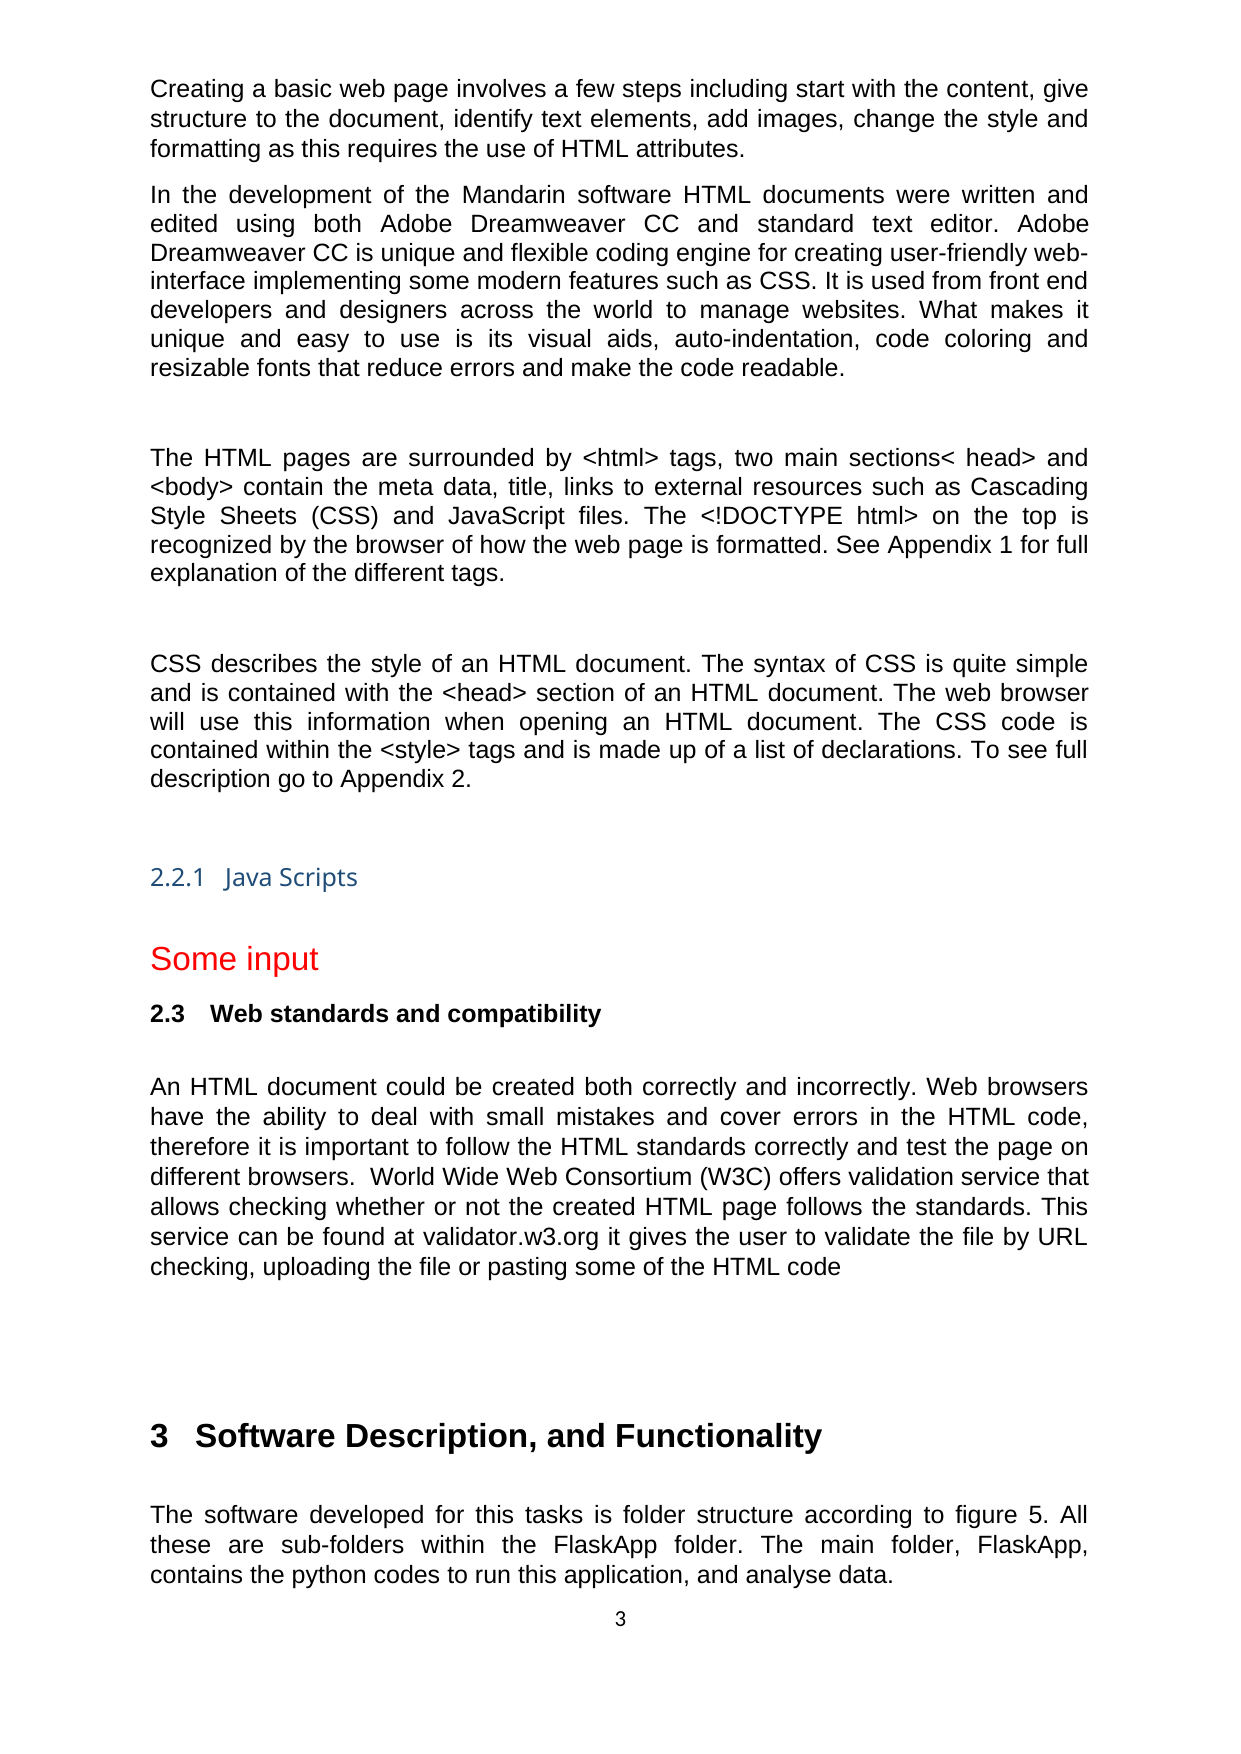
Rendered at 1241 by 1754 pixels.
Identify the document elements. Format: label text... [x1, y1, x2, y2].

text Creating a basic web page involves a few steps including start with the content, give structure to the document, identify text elements, add images, change the style and formatting as this requires the use of HTML attributes. [150, 74, 1090, 162]
text An HTML document could be created both correctly and incorrectly. Web browsers have the ability to deal with small mistakes and cover errors in the HTML code, therefore it is important to follow the HTML standards correctly and test the page on different browsers. World Wide Web Consortium (W3C) offers validation service that allows checking whether or not the created HTML page follows the standards. This service can be found at validator.w3.org it gives the user to validate the file by URL checking, uploading the file or pasting some of the HTML code [150, 1072, 1090, 1280]
subtitle Software Description, and Functionality [150, 1416, 1090, 1455]
text The software developed for this tasks is folder structure according to figure 5. All these are sub-folders within the FlaskApp folder. The main folder, FlaskApp, contains the python codes to run this application, and analyse data. [150, 1500, 1090, 1589]
subtitle Web standards and compatibility [150, 999, 1090, 1028]
text CSS describes the style of an HTML document. The syntax of CSS is quite simple and is contained with the <head> section of an HTML document. The web browser will use this information when opening an HTML document. The CSS code is contained within the <style> tags and is made up of a list of declarations. To see full description go to Appendix 2. [150, 649, 1090, 793]
subtitle Java Scripts [150, 859, 1090, 893]
text Some input [150, 939, 1090, 977]
text In the development of the Mandarin software HTML documents were written and edited using both Adobe Dreamweaver CC and standard text editor. Adobe Dreamweaver CC is unique and flexible coding engine for creating user-friendly web-interface implementing some modern features such as CSS. It is used from front end developers and designers across the world to manage websites. What makes it unique and easy to use is its visual aids, auto-indentation, code coloring and resizable fonts that reduce errors and make the code readable. [150, 180, 1090, 381]
text The HTML pages are surrounded by <html> tags, two main sections< head> and <body> contain the meta data, title, links to external resources such as Cascading Style Sheets (CSS) and JavaScript files. The <!DOCTYPE html> on the top is recognized by the browser of how the web page is formatted. See Appendix 1 for full explanation of the different tags. [150, 443, 1090, 587]
